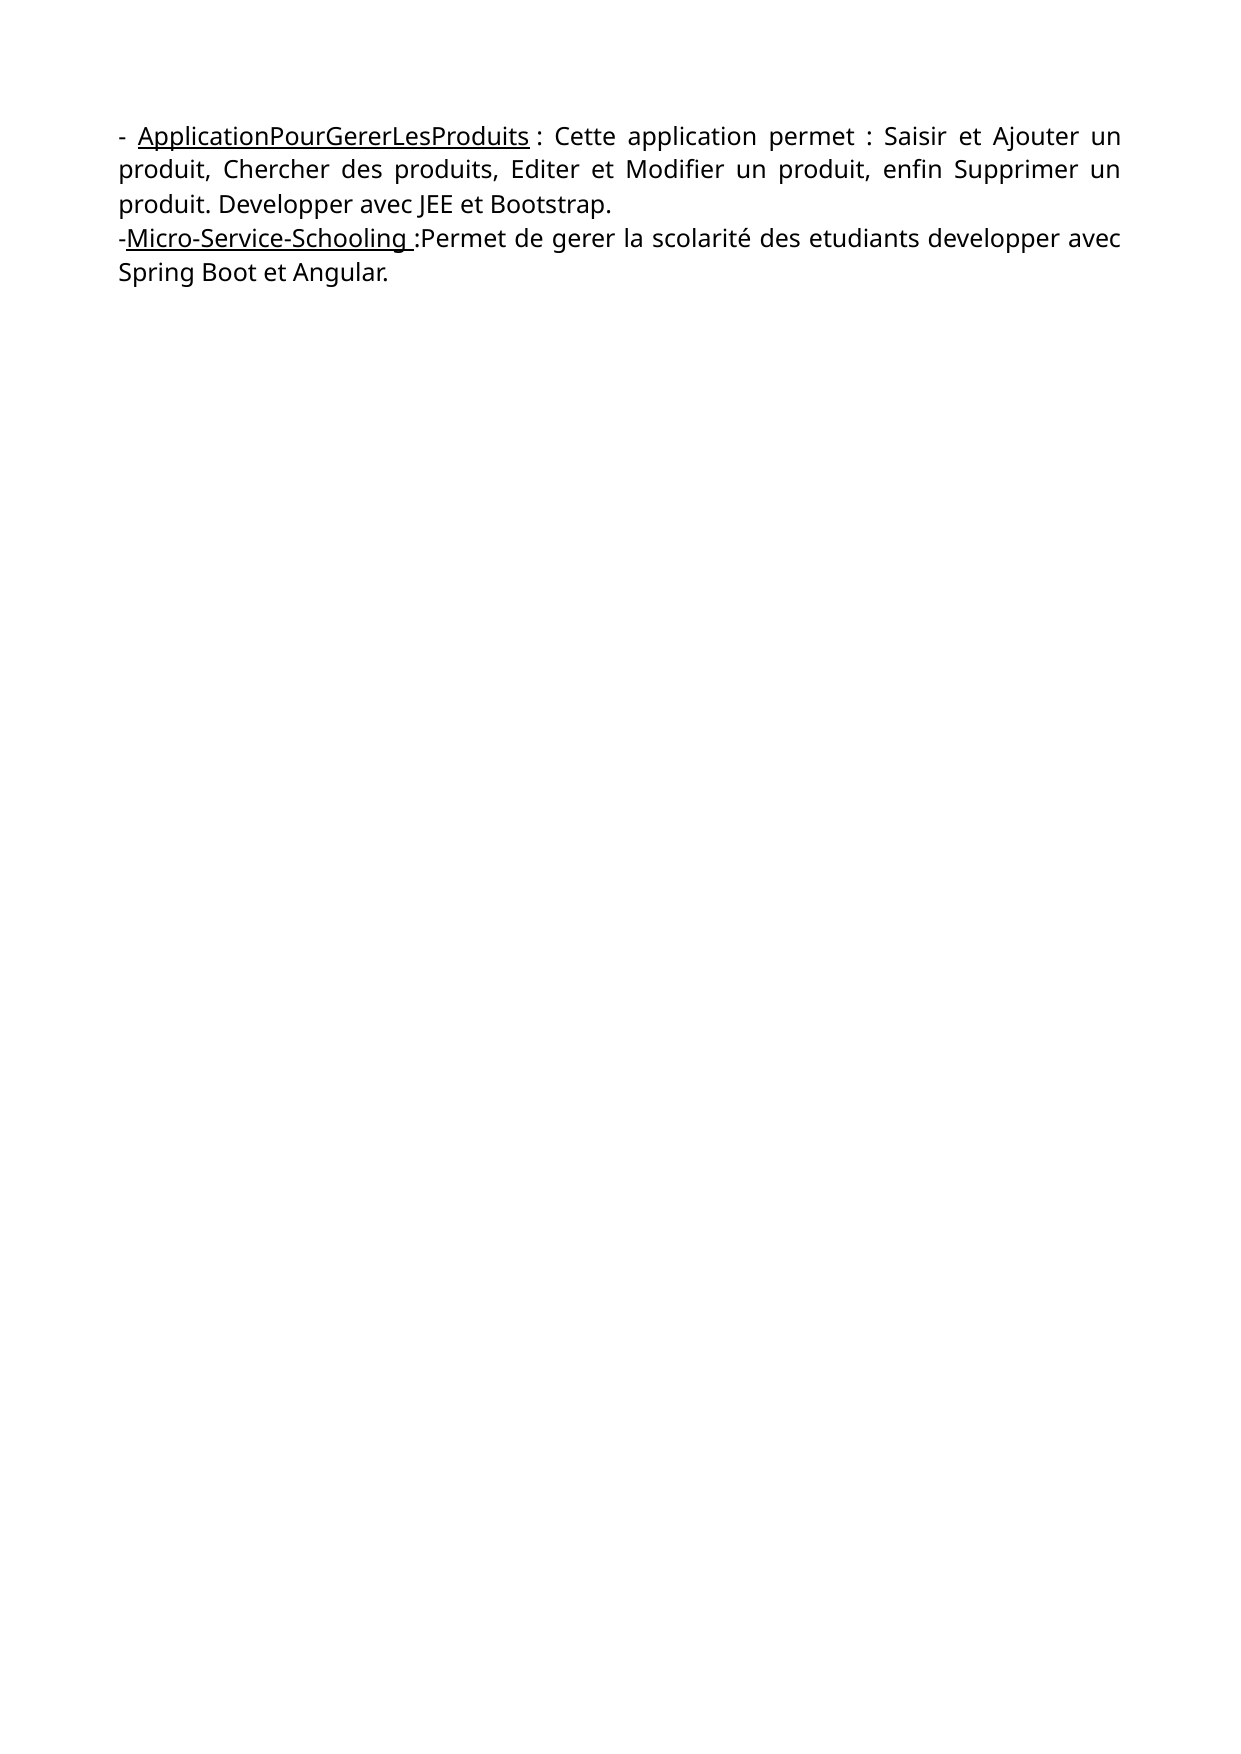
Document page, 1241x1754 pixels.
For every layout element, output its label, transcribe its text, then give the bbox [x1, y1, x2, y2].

text -Micro-Service-Schooling :Permet de gerer la scolarité des etudiants developper avec Spring Boot et Angular. [118, 220, 1122, 288]
text - ApplicationPourGererLesProduits : Cette application permet : Saisir et Ajouter un produit, Chercher des produits, Editer et Modifier un produit, enfin Supprimer un produit. Developper avec JEE et Bootstrap. [118, 118, 1122, 220]
